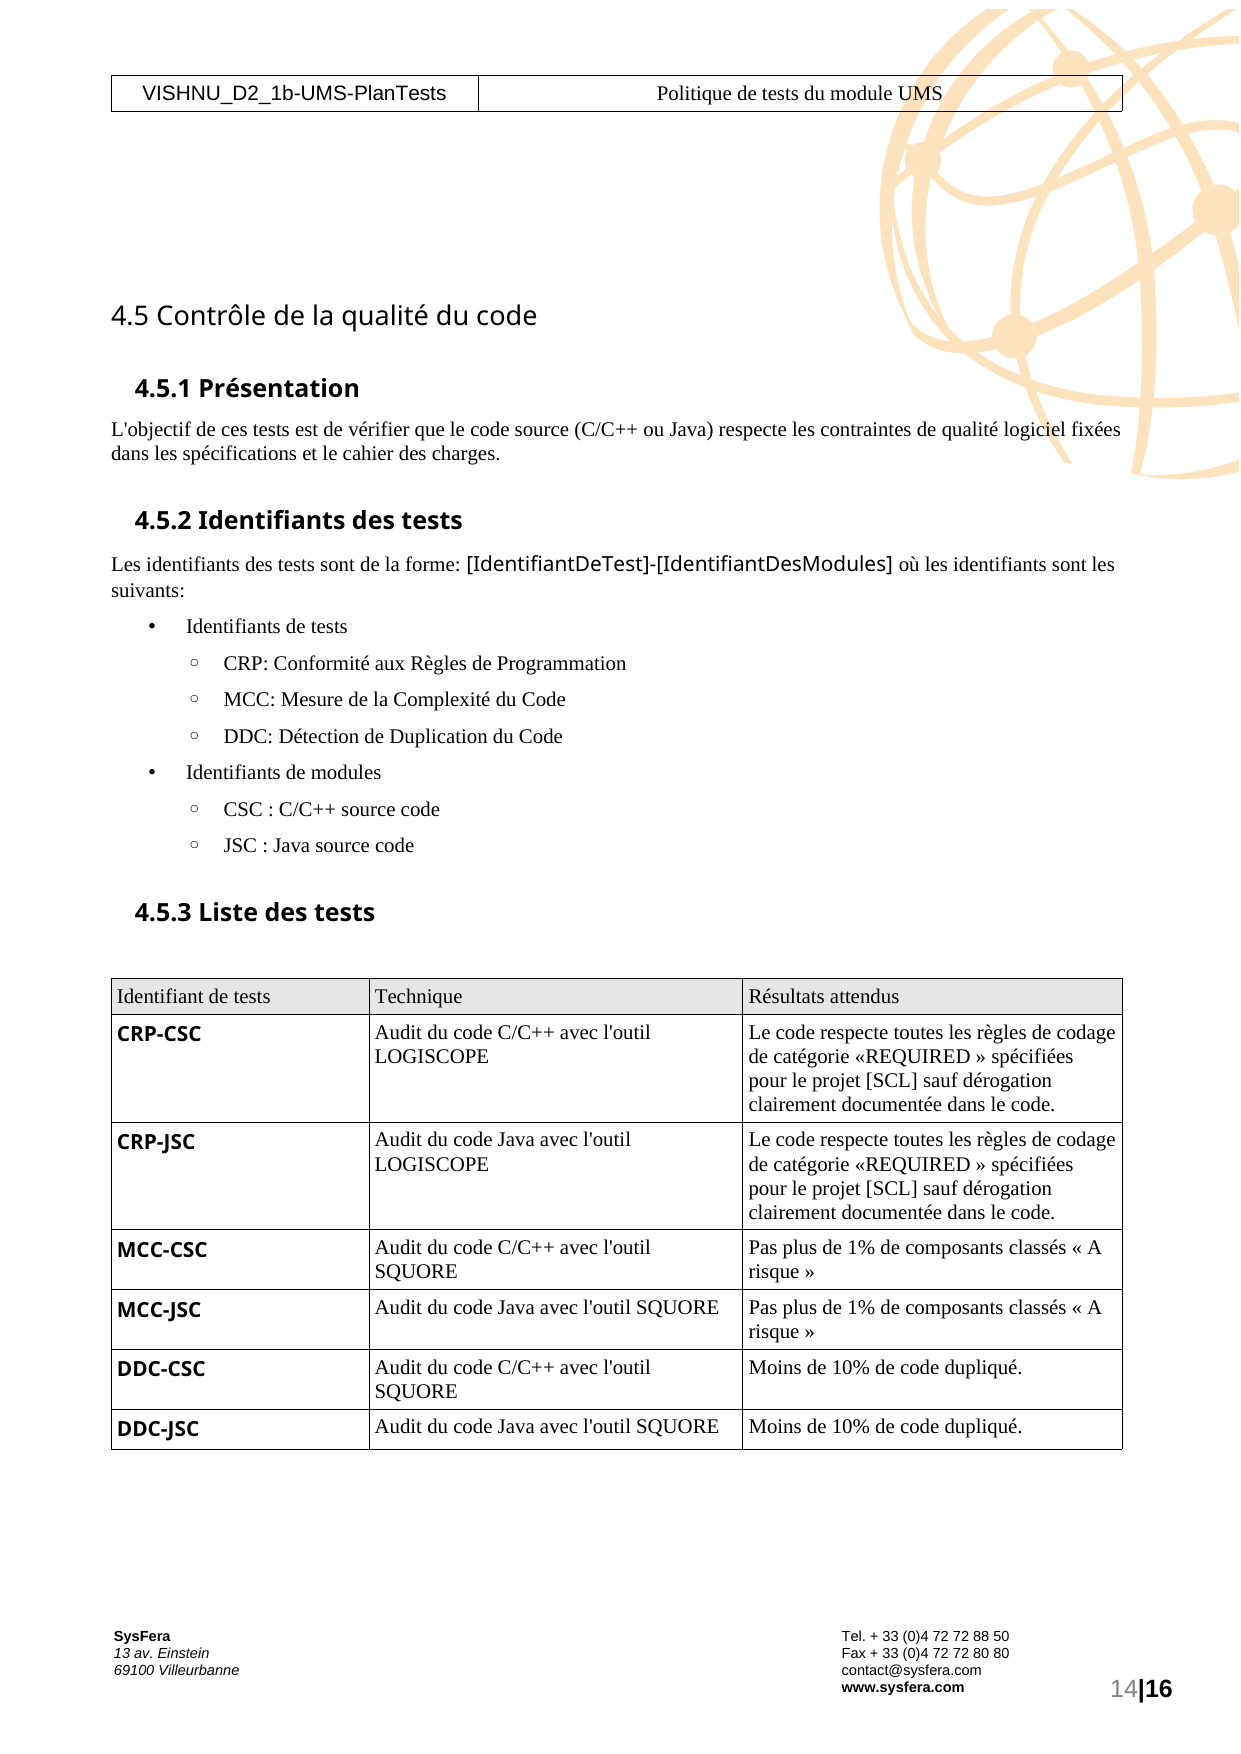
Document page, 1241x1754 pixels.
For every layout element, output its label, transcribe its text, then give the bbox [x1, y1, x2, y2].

list JSC : Java source code [186, 833, 1122, 857]
table_cell Le code respecte toutes les règles de codage de catégorie «REQUIRED » spécifiées pour le projet [SCL] sauf dérogation clairement documentée dans le code. [743, 1123, 1122, 1229]
table_cell MCC-CSC [112, 1230, 369, 1289]
subtitle Liste des tests [134, 895, 1122, 929]
table_cell DDC-CSC [112, 1350, 369, 1408]
list CSC : C/C++ source code [186, 797, 1122, 821]
table_cell CRP-JSC [112, 1123, 369, 1229]
table_cell Audit du code Java avec l'outil SQUORE [370, 1410, 742, 1448]
table_cell Audit du code Java avec l'outil LOGISCOPE [370, 1123, 742, 1229]
list Identifiants de tests [148, 614, 1122, 638]
table_header Résultats attendus [743, 979, 1122, 1014]
text Les identifiants des tests sont de la forme: [IdentifiantDeTest]-[IdentifiantDesModules] où les identifiants sont les suivants: [111, 549, 1122, 602]
table_cell Audit du code C/C++ avec l'outil SQUORE [370, 1350, 742, 1408]
table_cell Audit du code C/C++ avec l'outil SQUORE [370, 1230, 742, 1289]
table_cell Pas plus de 1% de composants classés « A risque » [743, 1290, 1122, 1349]
table_cell Pas plus de 1% de composants classés « A risque » [743, 1230, 1122, 1289]
table_cell Moins de 10% de code dupliqué. [743, 1410, 1122, 1448]
table_cell CRP-CSC [112, 1015, 369, 1122]
list Identifiants de modules [148, 760, 1122, 784]
table_cell MCC-JSC [112, 1290, 369, 1349]
table_header Technique [370, 979, 742, 1014]
table_cell Audit du code Java avec l'outil SQUORE [370, 1290, 742, 1349]
table_cell Le code respecte toutes les règles de codage de catégorie «REQUIRED » spécifiées pour le projet [SCL] sauf dérogation clairement documentée dans le code. [743, 1015, 1122, 1122]
list MCC: Mesure de la Complexité du Code [186, 687, 1122, 711]
table_cell Moins de 10% de code dupliqué. [743, 1350, 1122, 1408]
list DDC: Détection de Duplication du Code [186, 724, 1122, 748]
table_cell DDC-JSC [112, 1410, 369, 1448]
subtitle Identifiants des tests [134, 502, 1122, 537]
picture [1, 9, 1239, 479]
list CRP: Conformité aux Règles de Programmation [186, 651, 1122, 675]
table_cell Audit du code C/C++ avec l'outil LOGISCOPE [370, 1015, 742, 1122]
table_header Identifiant de tests [112, 979, 369, 1014]
